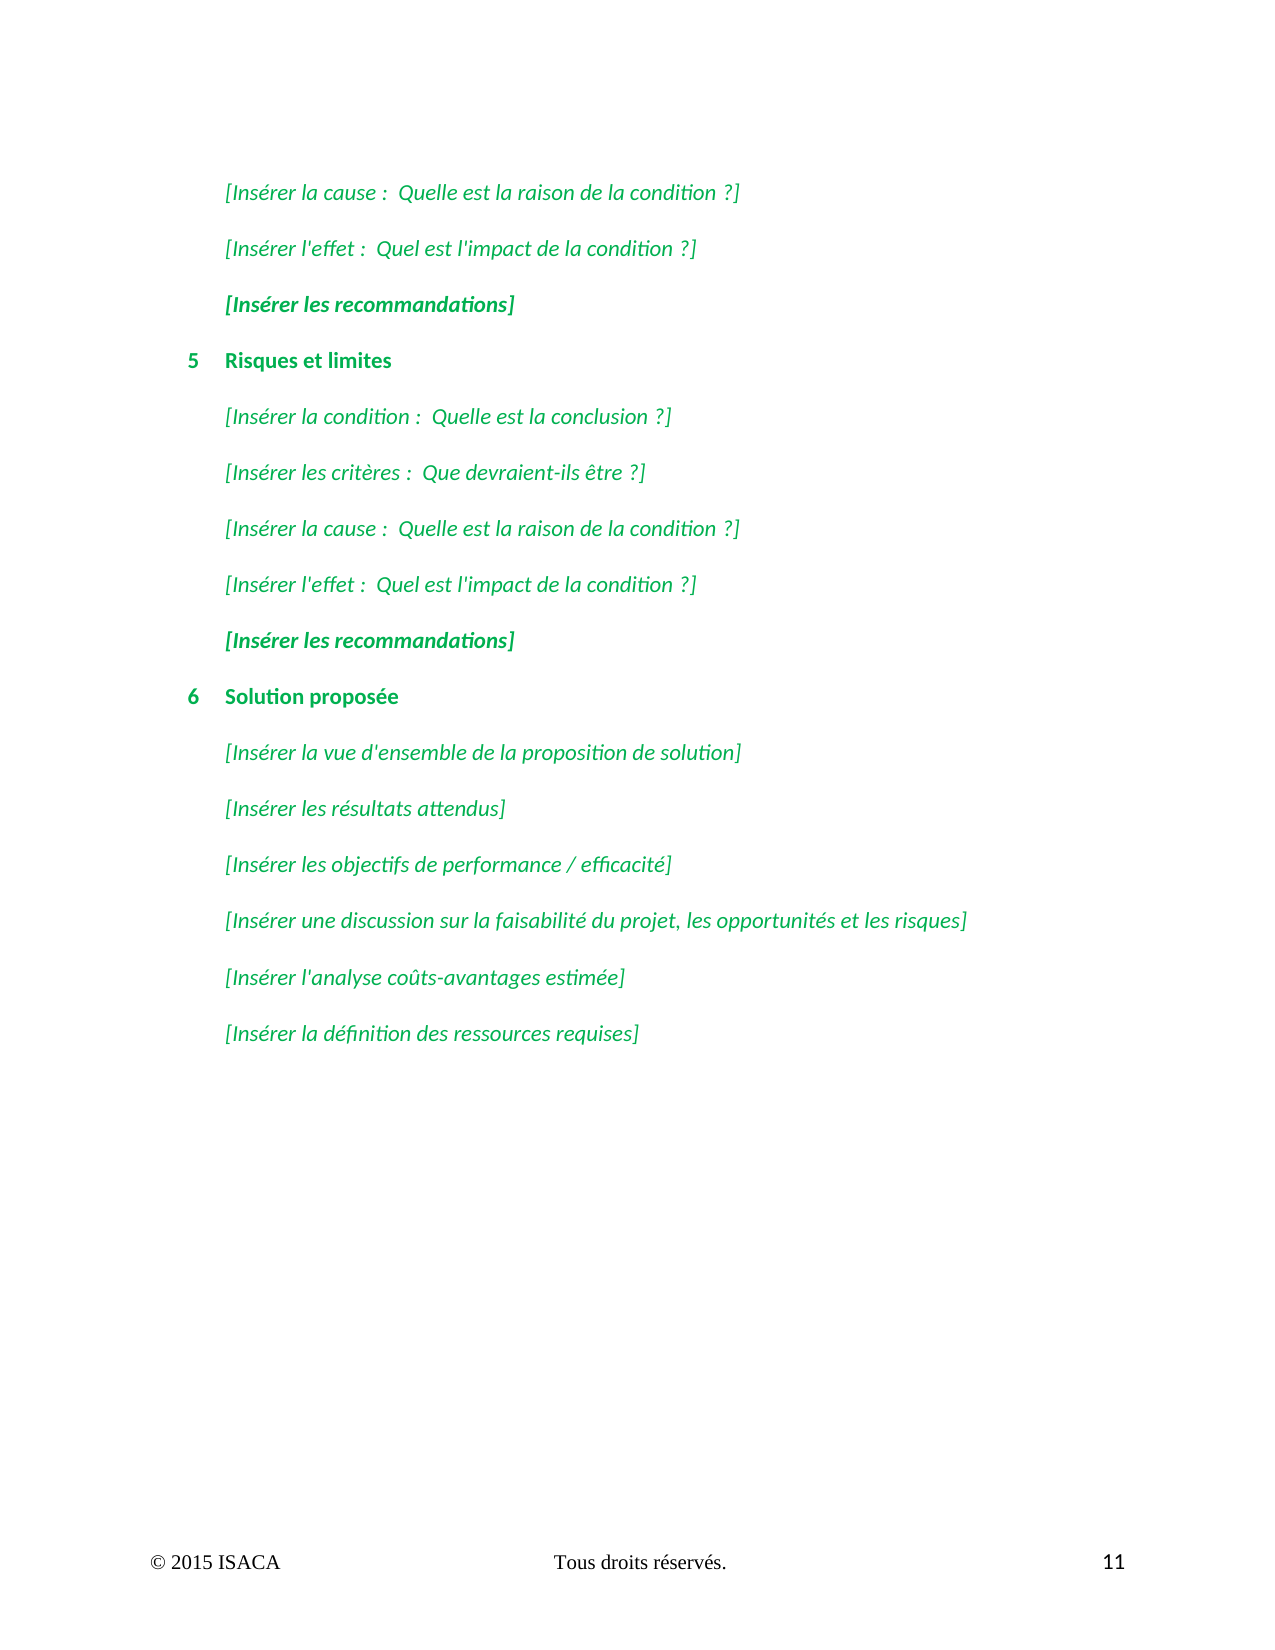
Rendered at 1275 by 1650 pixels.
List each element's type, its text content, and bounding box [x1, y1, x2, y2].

list [Insérer les recommandations] [225, 626, 1125, 654]
list Risques et limites [187, 346, 1125, 374]
list [Insérer les critères : Que devraient-ils être ?] [225, 458, 1125, 486]
list [Insérer l'analyse coûts-avantages estimée] [225, 963, 1125, 991]
list [Insérer l'effet : Quel est l'impact de la condition ?] [225, 234, 1125, 262]
list [Insérer la vue d'ensemble de la proposition de solution] [225, 738, 1125, 794]
list [Insérer l'effet : Quel est l'impact de la condition ?] [225, 570, 1125, 598]
list [Insérer la condition : Quelle est la conclusion ?] [225, 402, 1125, 458]
list [Insérer les objectifs de performance / efficacité] [225, 851, 1125, 878]
list [Insérer une discussion sur la faisabilité du projet, les opportunités et les risques] [225, 907, 1125, 934]
list [Insérer la définition des ressources requises] [225, 1019, 1125, 1047]
list Solution proposée [187, 682, 1125, 710]
list [Insérer la cause : Quelle est la raison de la condition ?] [225, 514, 1125, 542]
list [Insérer les résultats attendus] [225, 794, 1125, 822]
list [Insérer la cause : Quelle est la raison de la condition ?] [225, 178, 1125, 206]
list [Insérer les recommandations] [225, 290, 1125, 318]
